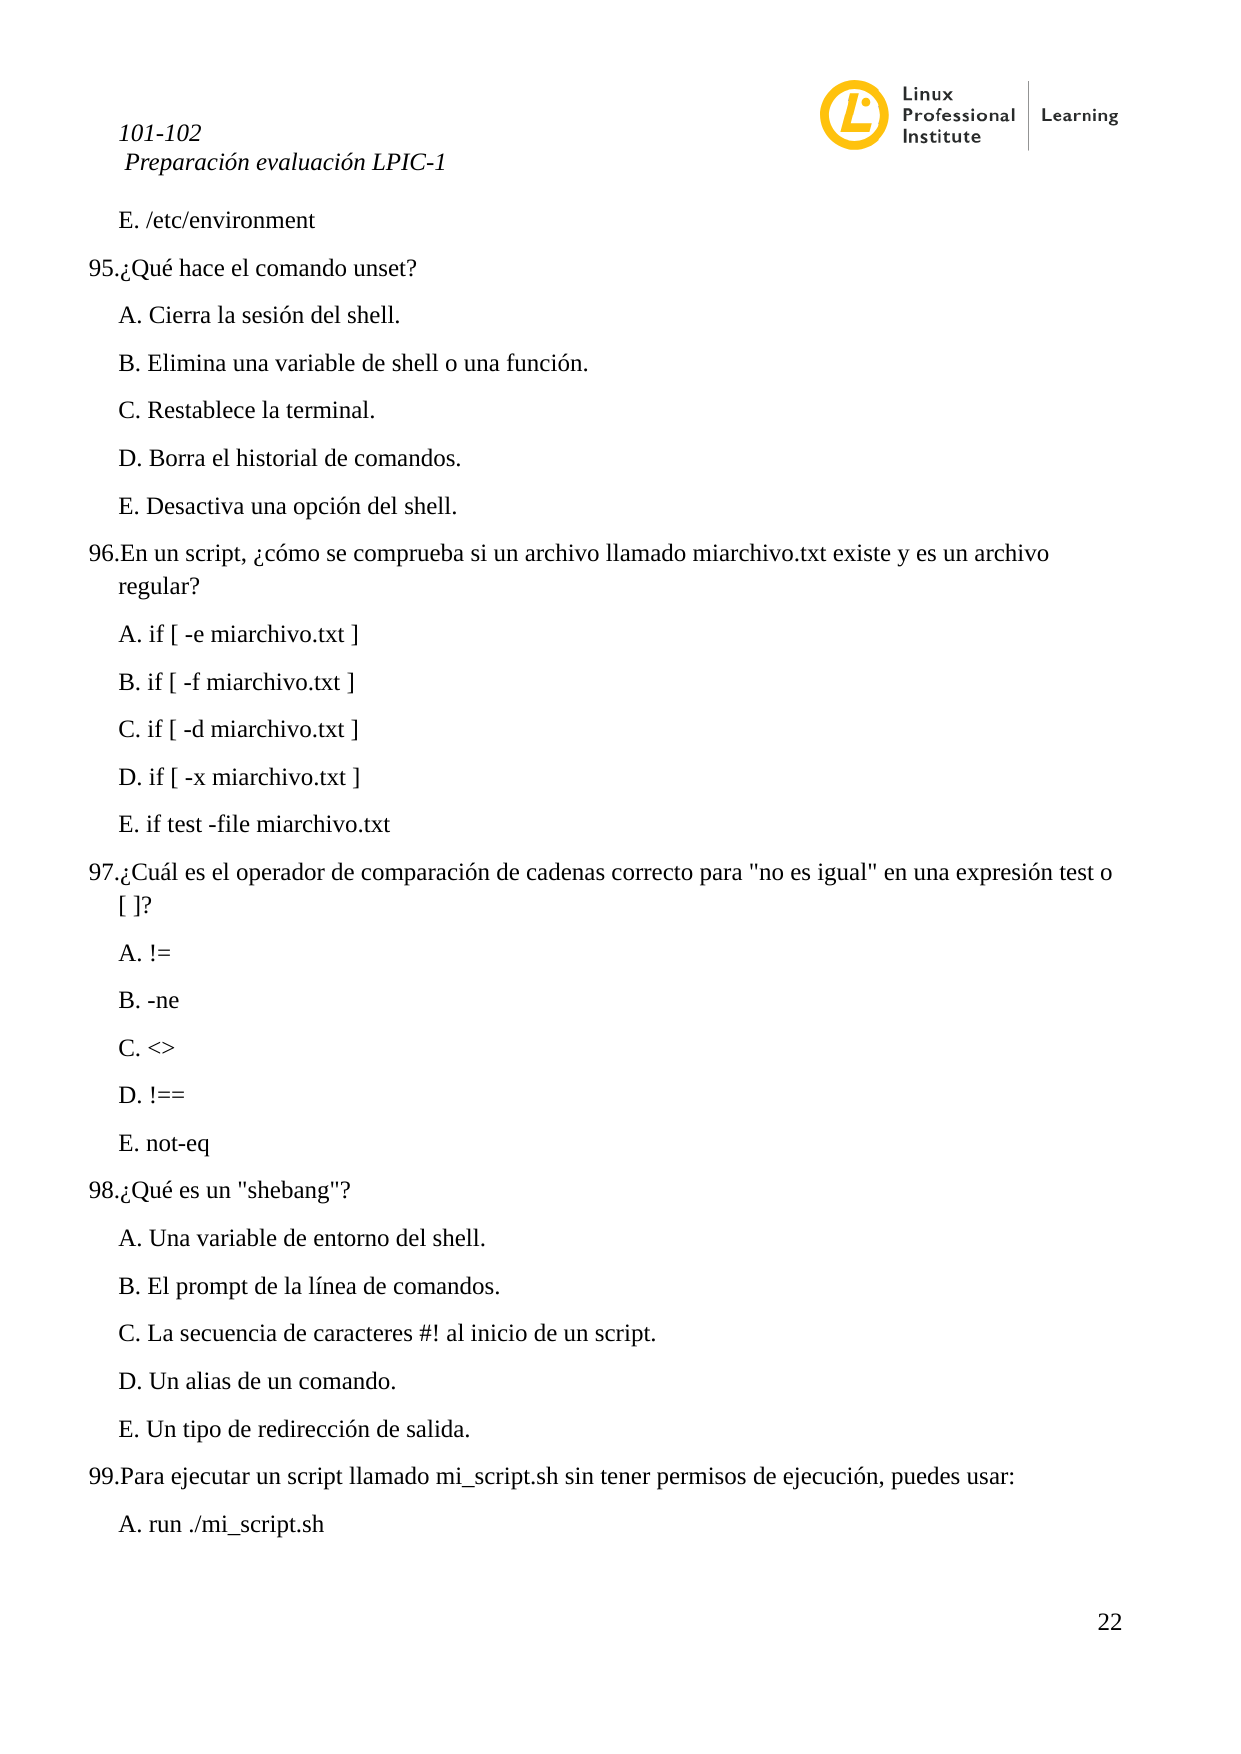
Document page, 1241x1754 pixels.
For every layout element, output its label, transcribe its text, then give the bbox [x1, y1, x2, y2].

list A. if [ -e miarchivo.txt ] [118, 619, 1122, 648]
list C. Restablece la terminal. [118, 396, 1122, 424]
list C. La secuencia de caracteres #! al inicio de un script. [118, 1318, 1122, 1347]
list D. if [ -x miarchivo.txt ] [118, 762, 1122, 791]
list E. Desactiva una opción del shell. [118, 491, 1122, 519]
list A. Una variable de entorno del shell. [118, 1223, 1122, 1252]
list En un script, ¿cómo se comprueba si un archivo llamado miarchivo.txt existe y es un archivo regular? [118, 538, 1122, 600]
picture [819, 79, 1119, 151]
list ¿Qué es un "shebang"? [118, 1176, 1122, 1204]
list B. if [ -f miarchivo.txt ] [118, 667, 1122, 695]
list E. if test -file miarchivo.txt [118, 809, 1122, 838]
list B. -ne [118, 985, 1122, 1014]
list A. run ./mi_script.sh [118, 1509, 1122, 1538]
list D. !== [118, 1080, 1122, 1109]
list E. Un tipo de redirección de salida. [118, 1414, 1122, 1442]
list ¿Qué hace el comando unset? [118, 253, 1122, 281]
list B. Elimina una variable de shell o una función. [118, 348, 1122, 377]
list B. El prompt de la línea de comandos. [118, 1271, 1122, 1299]
list A. != [118, 938, 1122, 966]
list A. Cierra la sesión del shell. [118, 300, 1122, 329]
list C. <> [118, 1033, 1122, 1062]
list E. not-eq [118, 1128, 1122, 1157]
list D. Borra el historial de comandos. [118, 443, 1122, 472]
list E. /etc/environment [118, 205, 1122, 234]
list C. if [ -d miarchivo.txt ] [118, 714, 1122, 743]
list D. Un alias de un comando. [118, 1366, 1122, 1395]
list ¿Cuál es el operador de comparación de cadenas correcto para "no es igual" en una expresión test o [ ]? [118, 857, 1122, 919]
list Para ejecutar un script llamado mi_script.sh sin tener permisos de ejecución, puedes usar: [118, 1461, 1122, 1490]
